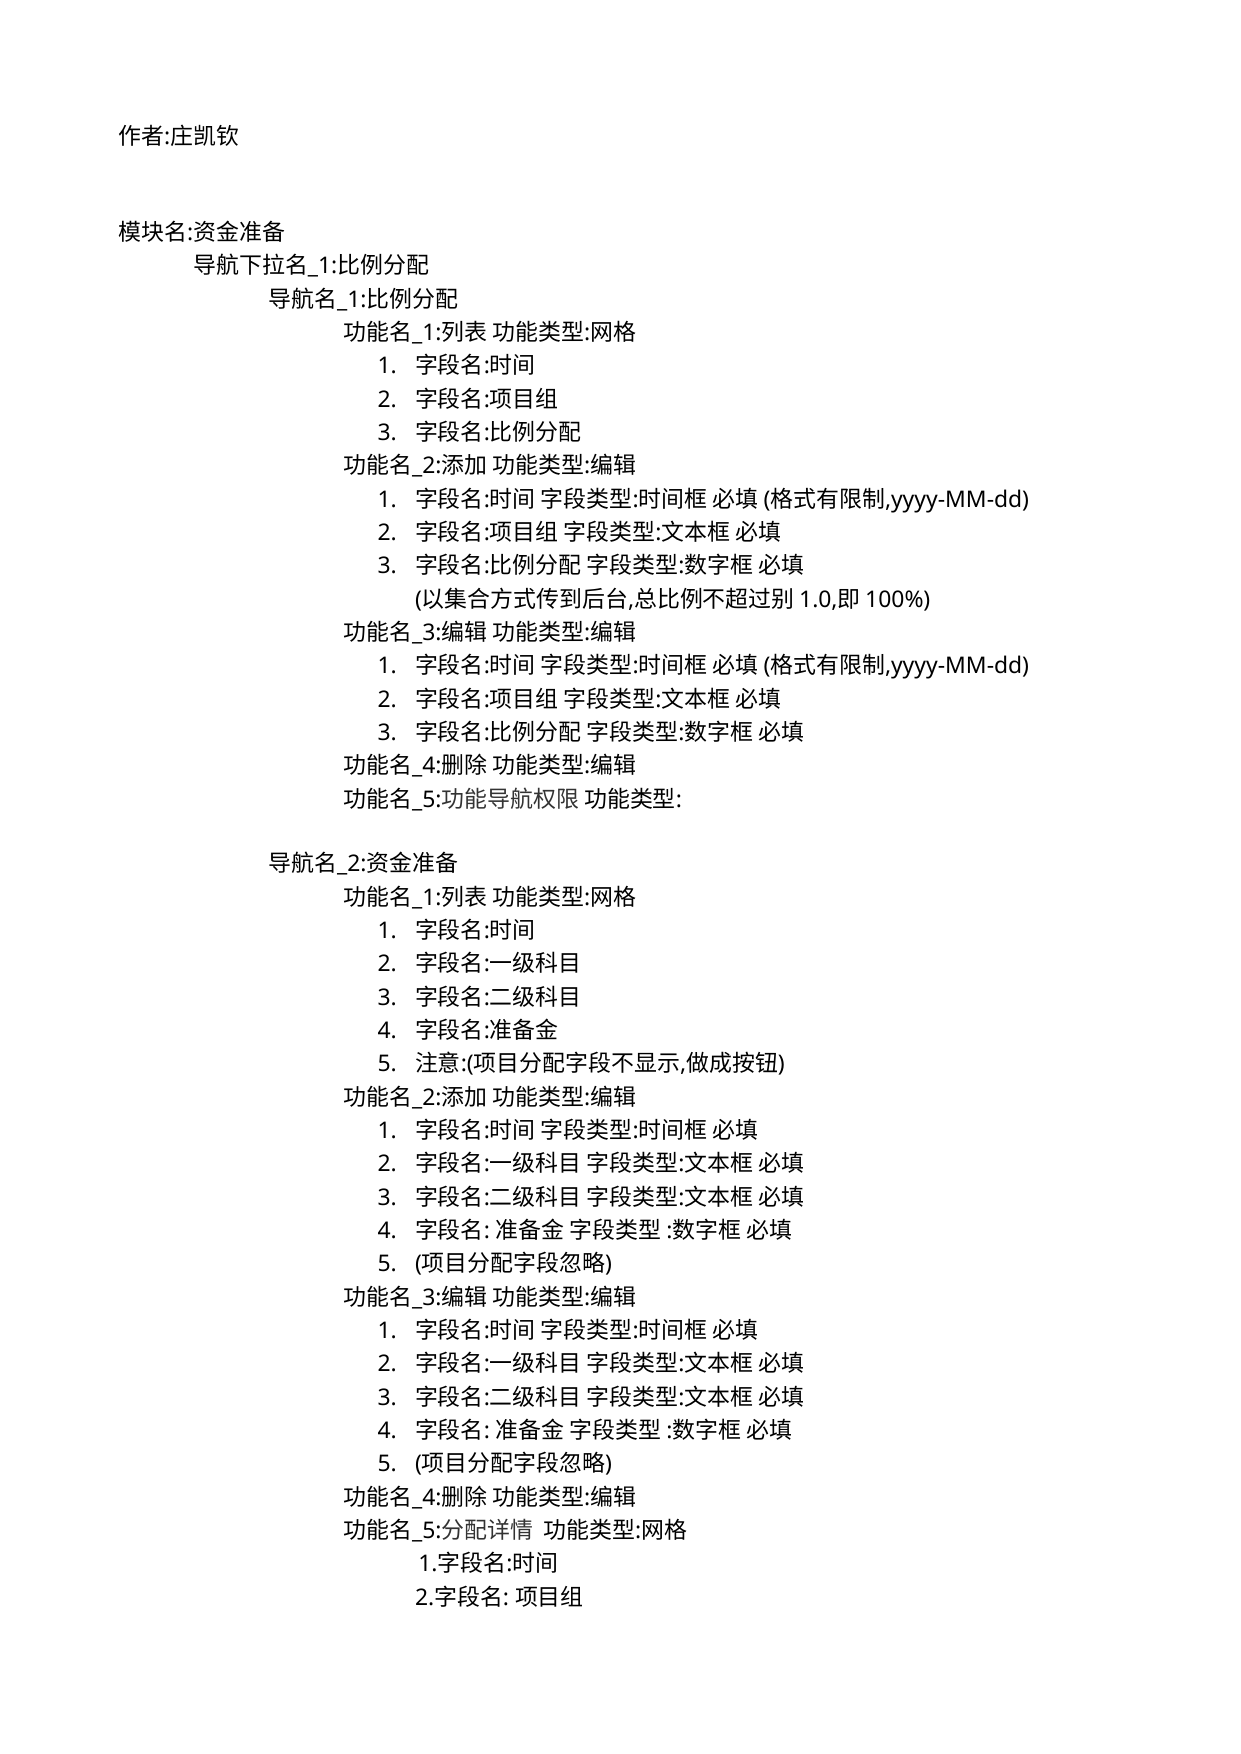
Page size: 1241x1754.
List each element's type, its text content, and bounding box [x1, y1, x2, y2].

list 字段名:比例分配 字段类型:数字框 必填 [377, 547, 1122, 581]
list 字段名:项目组 字段类型:文本框 必填 [377, 514, 1122, 547]
text 作者:庄凯钦 [118, 118, 1122, 151]
text 功能名_4:删除 功能类型:编辑 [118, 1478, 1122, 1512]
text 功能名_1:列表 功能类型:网格 [118, 878, 1122, 912]
list 字段名:时间 [377, 347, 1122, 381]
list 字段名:准备金 [377, 1012, 1122, 1045]
list 字段名:时间 字段类型:时间框 必填 [377, 1312, 1122, 1345]
list 字段名:时间 字段类型:时间框 必填 [377, 1112, 1122, 1145]
list 字段名:一级科目 [377, 945, 1122, 978]
list (项目分配字段忽略) [377, 1445, 1122, 1478]
text 功能名_2:添加 功能类型:编辑 [118, 447, 1122, 481]
list 字段名:时间 字段类型:时间框 必填 (格式有限制,yyyy-MM-dd) [377, 481, 1122, 514]
text 功能名_4:删除 功能类型:编辑 [118, 747, 1122, 781]
text 导航名_1:比例分配 [118, 281, 1122, 314]
text 功能名_5:功能导航权限 功能类型: [118, 781, 1122, 814]
list 字段名:时间 字段类型:时间框 必填 (格式有限制,yyyy-MM-dd) [377, 647, 1122, 681]
text 导航名_2:资金准备 [118, 845, 1122, 878]
list 字段名:二级科目 [377, 978, 1122, 1012]
text 功能名_1:列表 功能类型:网格 [118, 314, 1122, 347]
text 1.字段名:时间 [118, 1545, 1122, 1578]
text 功能名_5:分配详情 功能类型:网格 [118, 1512, 1122, 1545]
list 字段名:时间 [377, 912, 1122, 945]
text 功能名_3:编辑 功能类型:编辑 [118, 614, 1122, 647]
text 功能名_3:编辑 功能类型:编辑 [118, 1278, 1122, 1312]
list 注意:(项目分配字段不显示,做成按钮) [377, 1045, 1122, 1078]
list (项目分配字段忽略) [377, 1245, 1122, 1278]
list 2.字段名: 项目组 [377, 1578, 1122, 1612]
list 字段名: 准备金 字段类型 :数字框 必填 [377, 1412, 1122, 1445]
list 字段名:一级科目 字段类型:文本框 必填 [377, 1345, 1122, 1378]
text 功能名_2:添加 功能类型:编辑 [118, 1078, 1122, 1112]
list 字段名:二级科目 字段类型:文本框 必填 [377, 1378, 1122, 1412]
list 字段名:比例分配 [377, 414, 1122, 447]
text 模块名:资金准备 [118, 214, 1122, 247]
list 字段名:项目组 字段类型:文本框 必填 [377, 681, 1122, 714]
list 字段名: 准备金 字段类型 :数字框 必填 [377, 1212, 1122, 1245]
list 字段名:比例分配 字段类型:数字框 必填 [377, 714, 1122, 747]
list 字段名:二级科目 字段类型:文本框 必填 [377, 1178, 1122, 1212]
text 导航下拉名_1:比例分配 [118, 247, 1122, 281]
list (以集合方式传到后台,总比例不超过别1.0,即100%) [377, 581, 1122, 614]
list 字段名:项目组 [377, 381, 1122, 414]
list 字段名:一级科目 字段类型:文本框 必填 [377, 1145, 1122, 1178]
